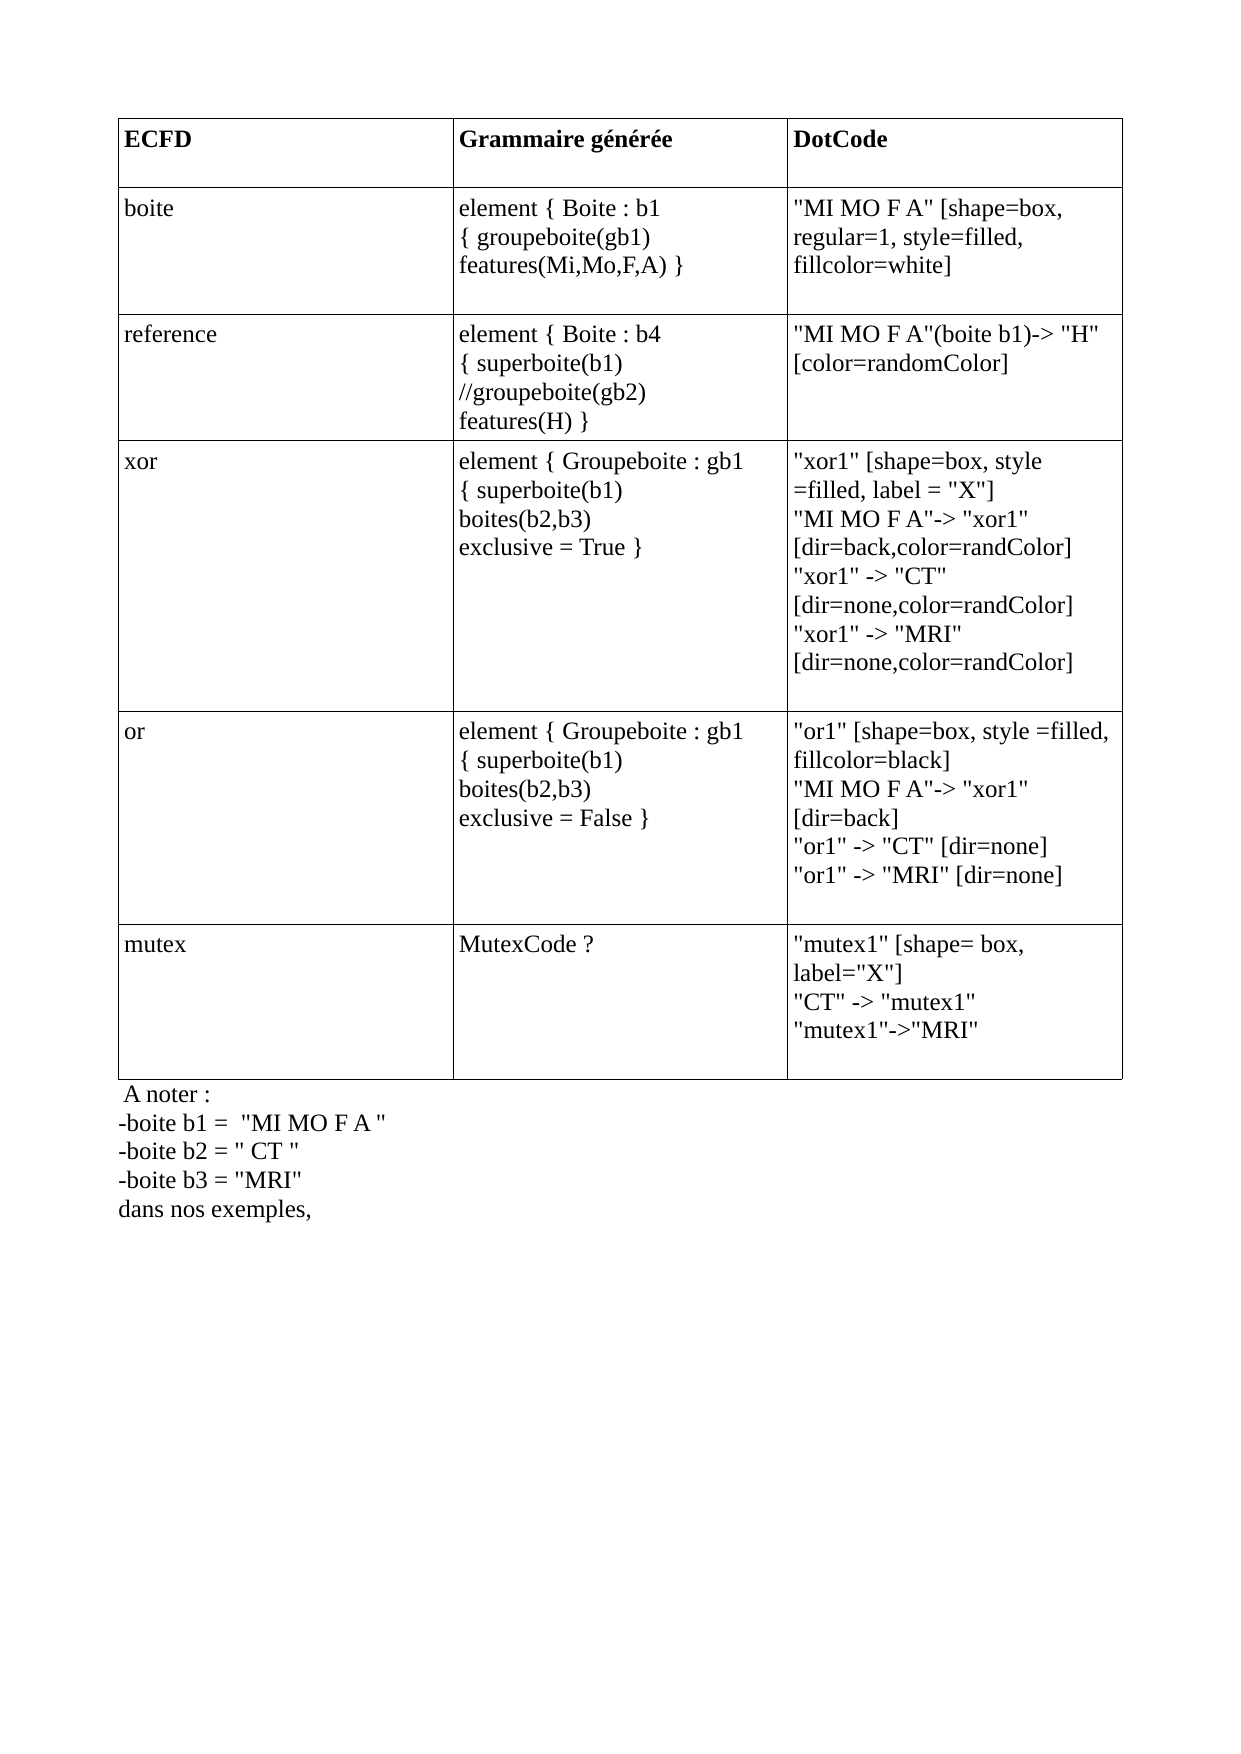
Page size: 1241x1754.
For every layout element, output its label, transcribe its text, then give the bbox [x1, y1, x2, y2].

table_cell "xor1" [shape=box, style =filled, label = "X"] "MI MO F A"-> "xor1" [dir=back,color=randColor] "xor1" -> "CT" [dir=none,color=randColor] "xor1" -> "MRI" [dir=none,color=randColor] [788, 441, 1122, 711]
text A noter : [118, 1080, 1122, 1108]
table_header ECFD [119, 119, 453, 187]
text dans nos exemples, [118, 1194, 1122, 1223]
table_cell element { Groupeboite : gb1 { superboite(b1) boites(b2,b3) exclusive = True } [454, 441, 787, 711]
table_cell "MI MO F A"(boite b1)-> "H" [color=randomColor] [788, 315, 1122, 440]
table_cell "or1" [shape=box, style =filled, fillcolor=black] "MI MO F A"-> "xor1" [dir=back] "or1" -> "CT" [dir=none] "or1" -> "MRI" [dir=none] [788, 712, 1122, 923]
table_cell boite [119, 188, 453, 314]
table_cell xor [119, 441, 453, 711]
table_cell "MI MO F A" [shape=box, regular=1, style=filled, fillcolor=white] [788, 188, 1122, 314]
table_cell reference [119, 315, 453, 440]
table_cell mutex [119, 925, 453, 1079]
table_cell element { Boite : b4 { superboite(b1) //groupeboite(gb2) features(H) } [454, 315, 787, 440]
text -boite b2 = " CT " [118, 1136, 1122, 1165]
table_header DotCode [788, 119, 1122, 187]
table_cell element { Groupeboite : gb1 { superboite(b1) boites(b2,b3) exclusive = False } [454, 712, 787, 923]
table_cell or [119, 712, 453, 923]
table_cell MutexCode ? [454, 925, 787, 1079]
table_cell "mutex1" [shape= box, label="X"] "CT" -> "mutex1" "mutex1"->"MRI" [788, 925, 1122, 1079]
text -boite b1 = "MI MO F A " [118, 1108, 1122, 1136]
table_cell element { Boite : b1 { groupeboite(gb1) features(Mi,Mo,F,A) } [454, 188, 787, 314]
table_header Grammaire générée [454, 119, 787, 187]
text -boite b3 = "MRI" [118, 1165, 1122, 1194]
